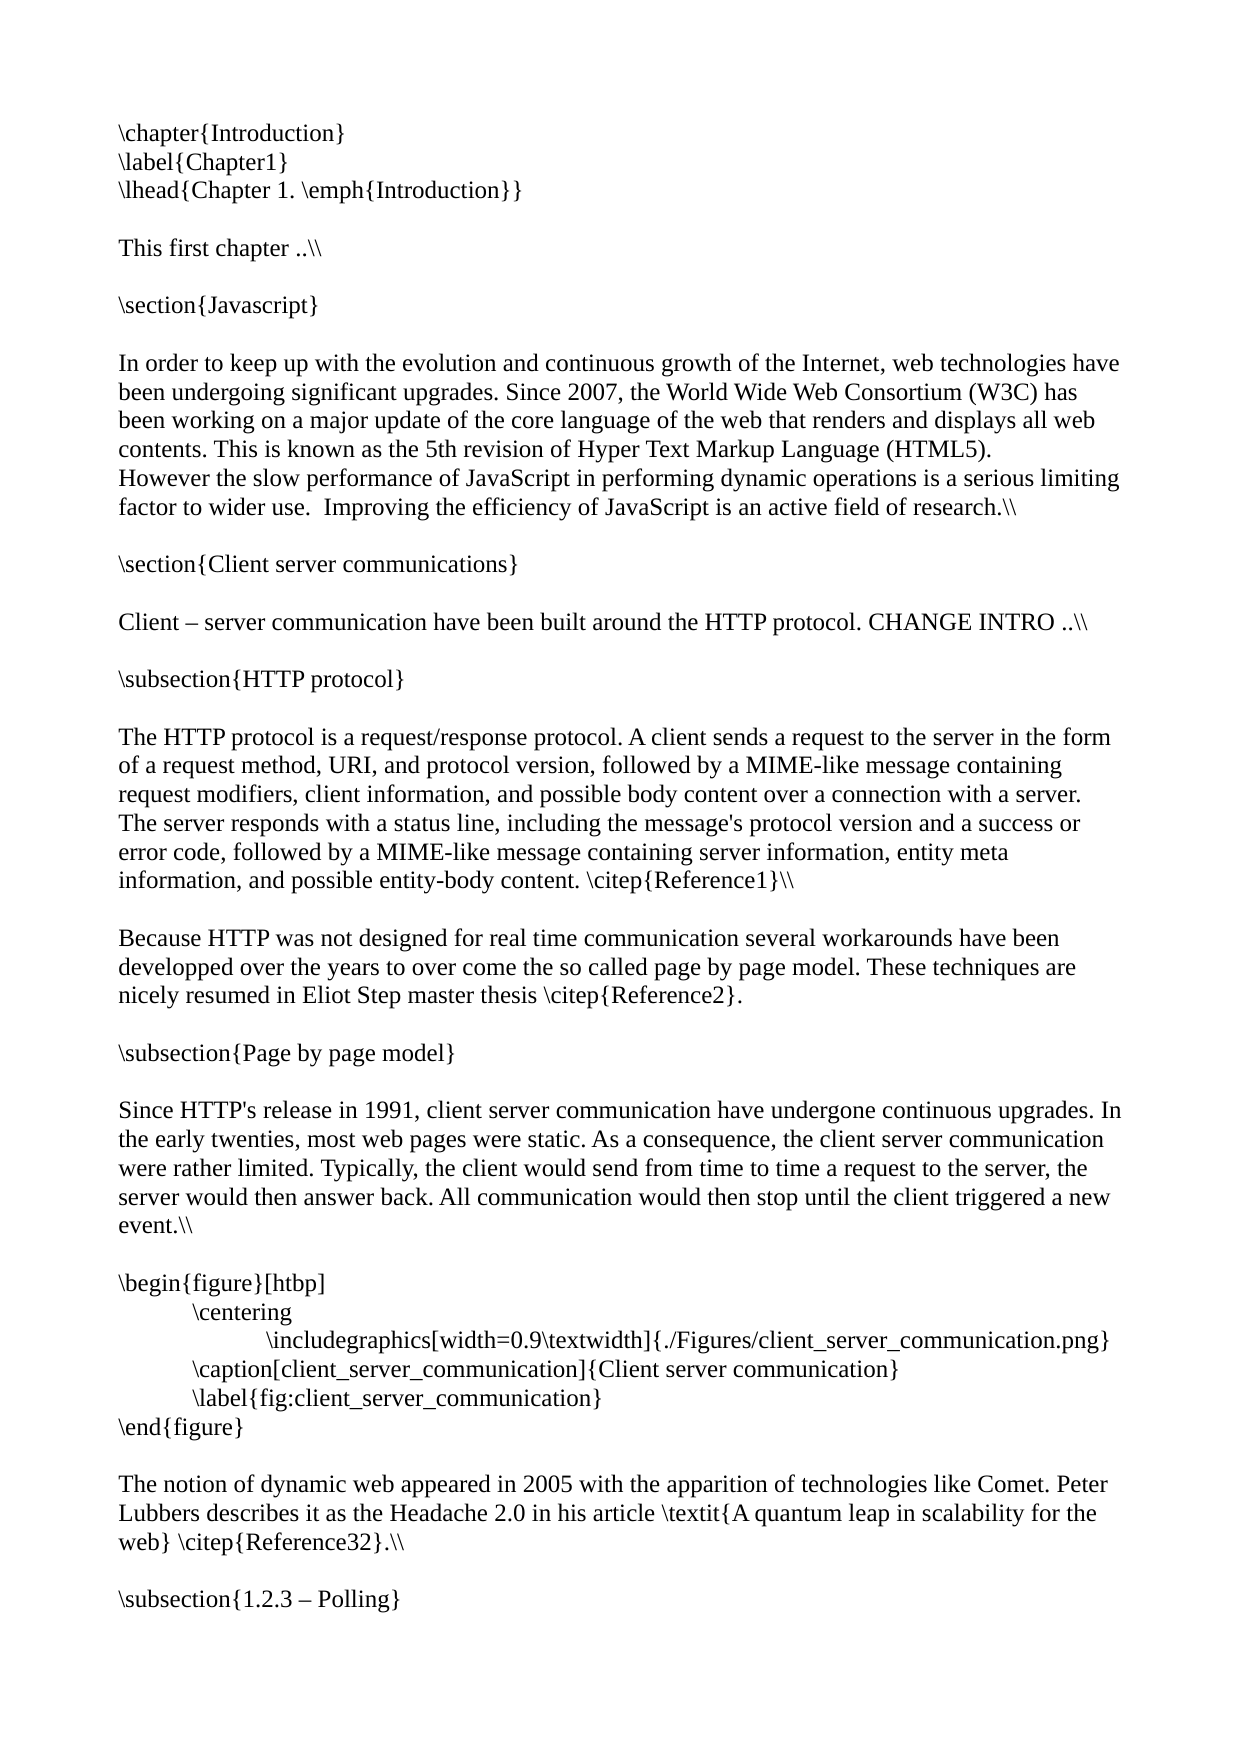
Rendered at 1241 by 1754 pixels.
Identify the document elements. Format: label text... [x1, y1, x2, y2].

text \includegraphics[width=0.9\textwidth]{./Figures/client_server_communication.png} [118, 1326, 1122, 1354]
text The HTTP protocol is a request/response protocol. A client sends a request to the server in the form of a request method, URI, and protocol version, followed by a MIME-like message containing request modifiers, client information, and possible body content over a connection with a server. The server responds with a status line, including the message's protocol version and a success or error code, followed by a MIME-like message containing server information, entity meta information, and possible entity-body content. \citep{Reference1}\\ [118, 722, 1122, 894]
text \subsection{HTTP protocol} [118, 664, 1122, 693]
text The notion of dynamic web appeared in 2005 with the apparition of technologies like Comet. Peter Lubbers describes it as the Headache 2.0 in his article \textit{A quantum leap in scalability for the web} \citep{Reference32}.\\ [118, 1469, 1122, 1556]
text \lhead{Chapter 1. \emph{Introduction}} [118, 176, 1122, 204]
text Client – server communication have been built around the HTTP protocol. CHANGE INTRO ..\\ [118, 607, 1122, 636]
text In order to keep up with the evolution and continuous growth of the Internet, web technologies have been undergoing significant upgrades. Since 2007, the World Wide Web Consortium (W3C) has been working on a major update of the core language of the web that renders and displays all web contents. This is known as the 5th revision of Hyper Text Markup Language (HTML5). [118, 348, 1122, 463]
text \section{Client server communications} [118, 549, 1122, 578]
text \end{figure} [118, 1412, 1122, 1441]
text \chapter{Introduction} [118, 118, 1122, 147]
text However the slow performance of JavaScript in performing dynamic operations is a serious limiting factor to wider use. Improving the efficiency of JavaScript is an active field of research.\\ [118, 463, 1122, 521]
text \caption[client_server_communication]{Client server communication} [118, 1354, 1122, 1383]
text Because HTTP was not designed for real time communication several workarounds have been developped over the years to over come the so called page by page model. These techniques are nicely resumed in Eliot Step master thesis \citep{Reference2}. [118, 923, 1122, 1009]
text \subsection{Page by page model} [118, 1038, 1122, 1067]
text This first chapter ..\\ [118, 233, 1122, 262]
text Since HTTP's release in 1991, client server communication have undergone continuous upgrades. In the early twenties, most web pages were static. As a consequence, the client server communication were rather limited. Typically, the client would send from time to time a request to the server, the server would then answer back. All communication would then stop until the client triggered a new event.\\ [118, 1096, 1122, 1239]
text \subsection{1.2.3 – Polling} [118, 1584, 1122, 1613]
text \label{fig:client_server_communication} [118, 1383, 1122, 1412]
text \section{Javascript} [118, 291, 1122, 319]
text \begin{figure}[htbp] [118, 1268, 1122, 1297]
text \centering [118, 1297, 1122, 1326]
text \label{Chapter1} [118, 147, 1122, 176]
